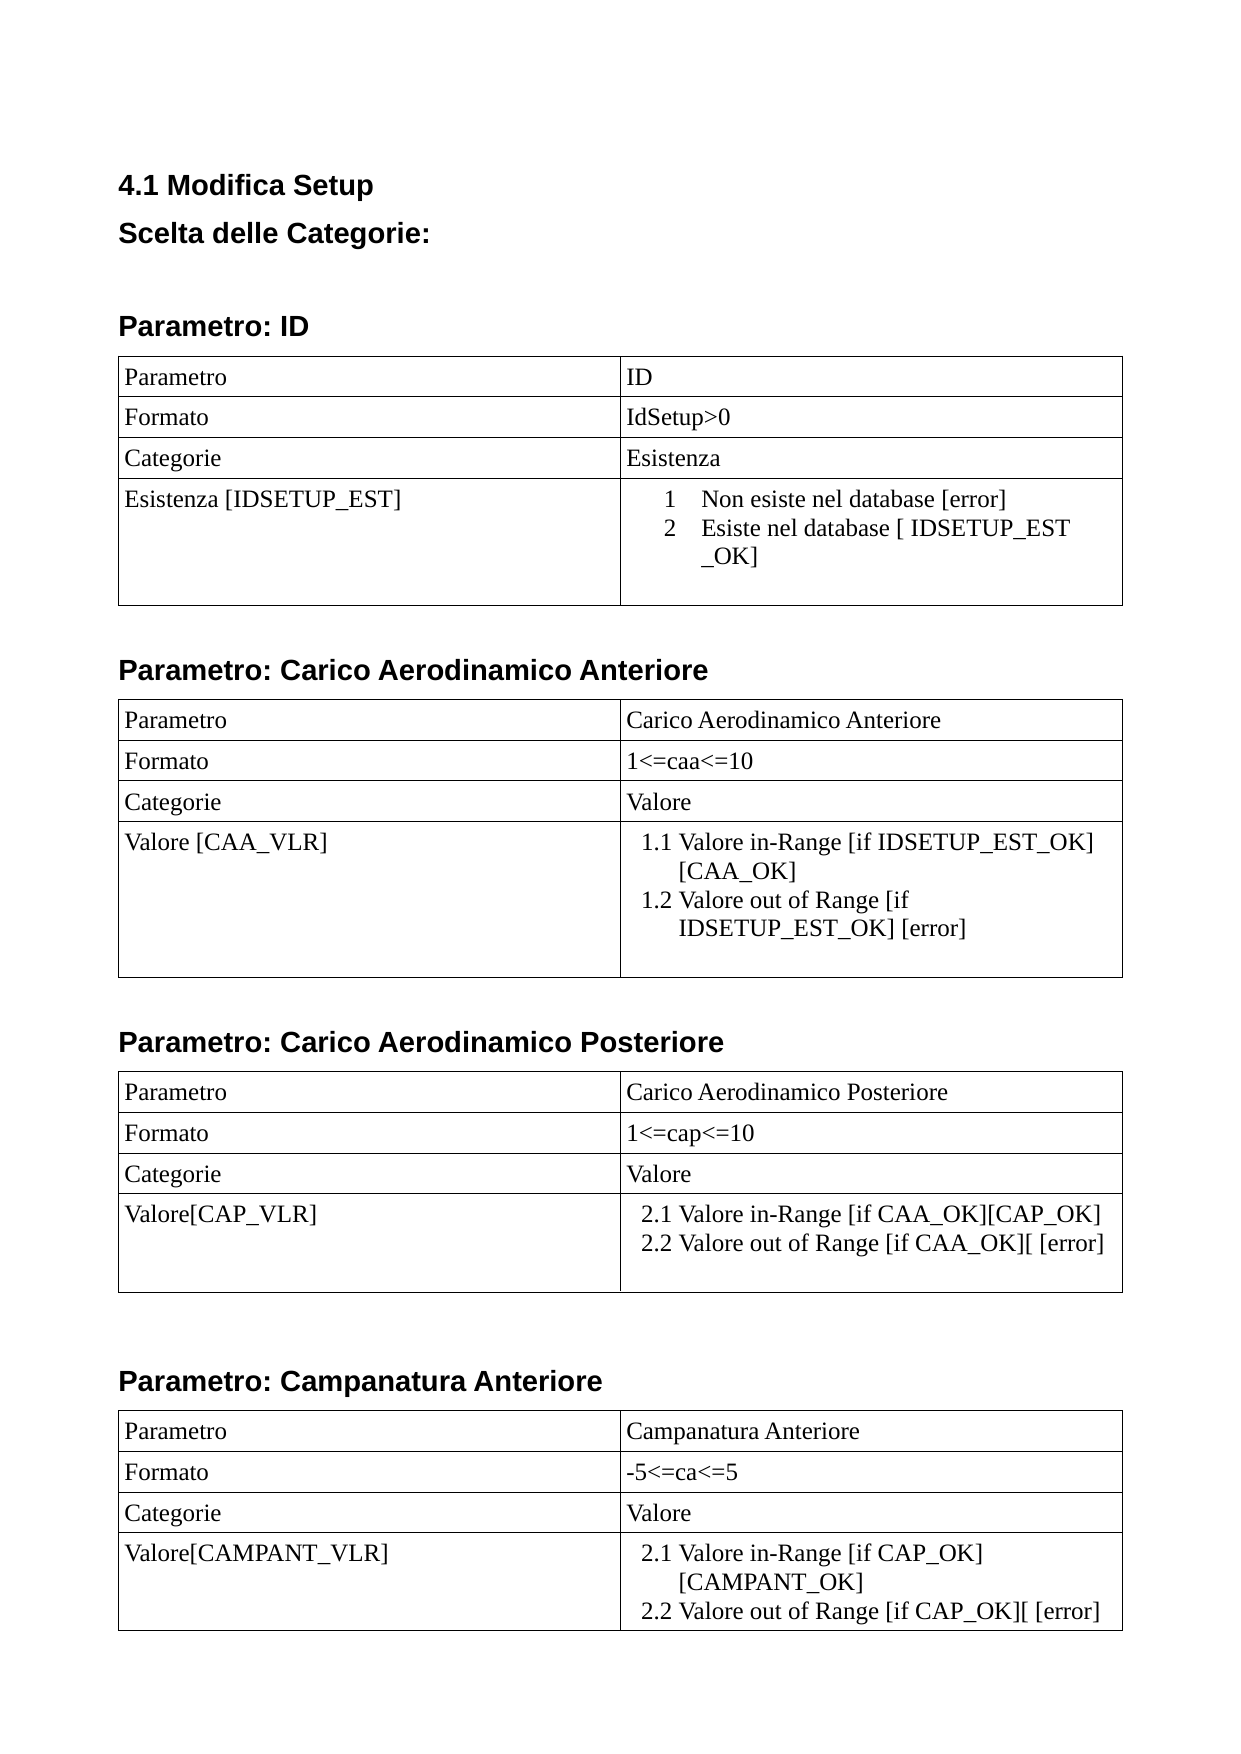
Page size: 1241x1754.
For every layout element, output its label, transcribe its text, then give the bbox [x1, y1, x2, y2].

table_cell 1<=caa<=10 [621, 741, 1122, 780]
table_cell Formato [119, 741, 620, 780]
table_header Campanatura Anteriore [621, 1411, 1122, 1451]
table_cell Valore in-Range [if CAP_OK][CAMPANT_OK] Valore out of Range [if CAP_OK][ [error] [621, 1533, 1122, 1630]
table_cell Valore in-Range [if CAA_OK][CAP_OK] Valore out of Range [if CAA_OK][ [error] [621, 1194, 1122, 1291]
table_cell Categorie [119, 438, 620, 478]
table_cell Formato [119, 1452, 620, 1491]
table_cell Formato [119, 1113, 620, 1152]
table_cell -5<=ca<=5 [621, 1452, 1122, 1491]
table_cell Categorie [119, 1493, 620, 1532]
table_cell Valore [621, 1154, 1122, 1193]
table_header Carico Aerodinamico Anteriore [621, 700, 1122, 739]
subtitle Parametro: Carico Aerodinamico Posteriore [118, 1025, 1122, 1058]
table_cell Non esiste nel database [error] Esiste nel database [ IDSETUP_EST _OK] [621, 479, 1122, 605]
table_cell Formato [119, 397, 620, 437]
table_cell Categorie [119, 781, 620, 821]
table_cell Valore in-Range [if IDSETUP_EST_OK] [CAA_OK] Valore out of Range [if IDSETUP_EST_OK] [error] [621, 822, 1122, 977]
table_header Parametro [119, 357, 620, 396]
table_cell Valore [621, 1493, 1122, 1532]
table_header Parametro [119, 1411, 620, 1451]
table_header Parametro [119, 700, 620, 739]
table_header ID [621, 357, 1122, 396]
subtitle Parametro: Campanatura Anteriore [118, 1364, 1122, 1397]
table_cell Esistenza [621, 438, 1122, 478]
subtitle Parametro: Carico Aerodinamico Anteriore [118, 653, 1122, 686]
table_cell Categorie [119, 1154, 620, 1193]
table_cell Valore[CAMPANT_VLR] [119, 1533, 620, 1630]
subtitle 4.1 Modifica Setup [118, 168, 1122, 201]
table_cell Esistenza [IDSETUP_EST] [119, 479, 620, 605]
subtitle Parametro: ID [118, 309, 1122, 343]
table_header Parametro [119, 1072, 620, 1112]
table_cell Valore[CAP_VLR] [119, 1194, 620, 1291]
table_cell Valore [CAA_VLR] [119, 822, 620, 977]
table_cell Valore [621, 781, 1122, 821]
table_header Carico Aerodinamico Posteriore [621, 1072, 1122, 1112]
table_cell 1<=cap<=10 [621, 1113, 1122, 1152]
subtitle Scelta delle Categorie: [118, 216, 1122, 249]
table_cell IdSetup>0 [621, 397, 1122, 437]
